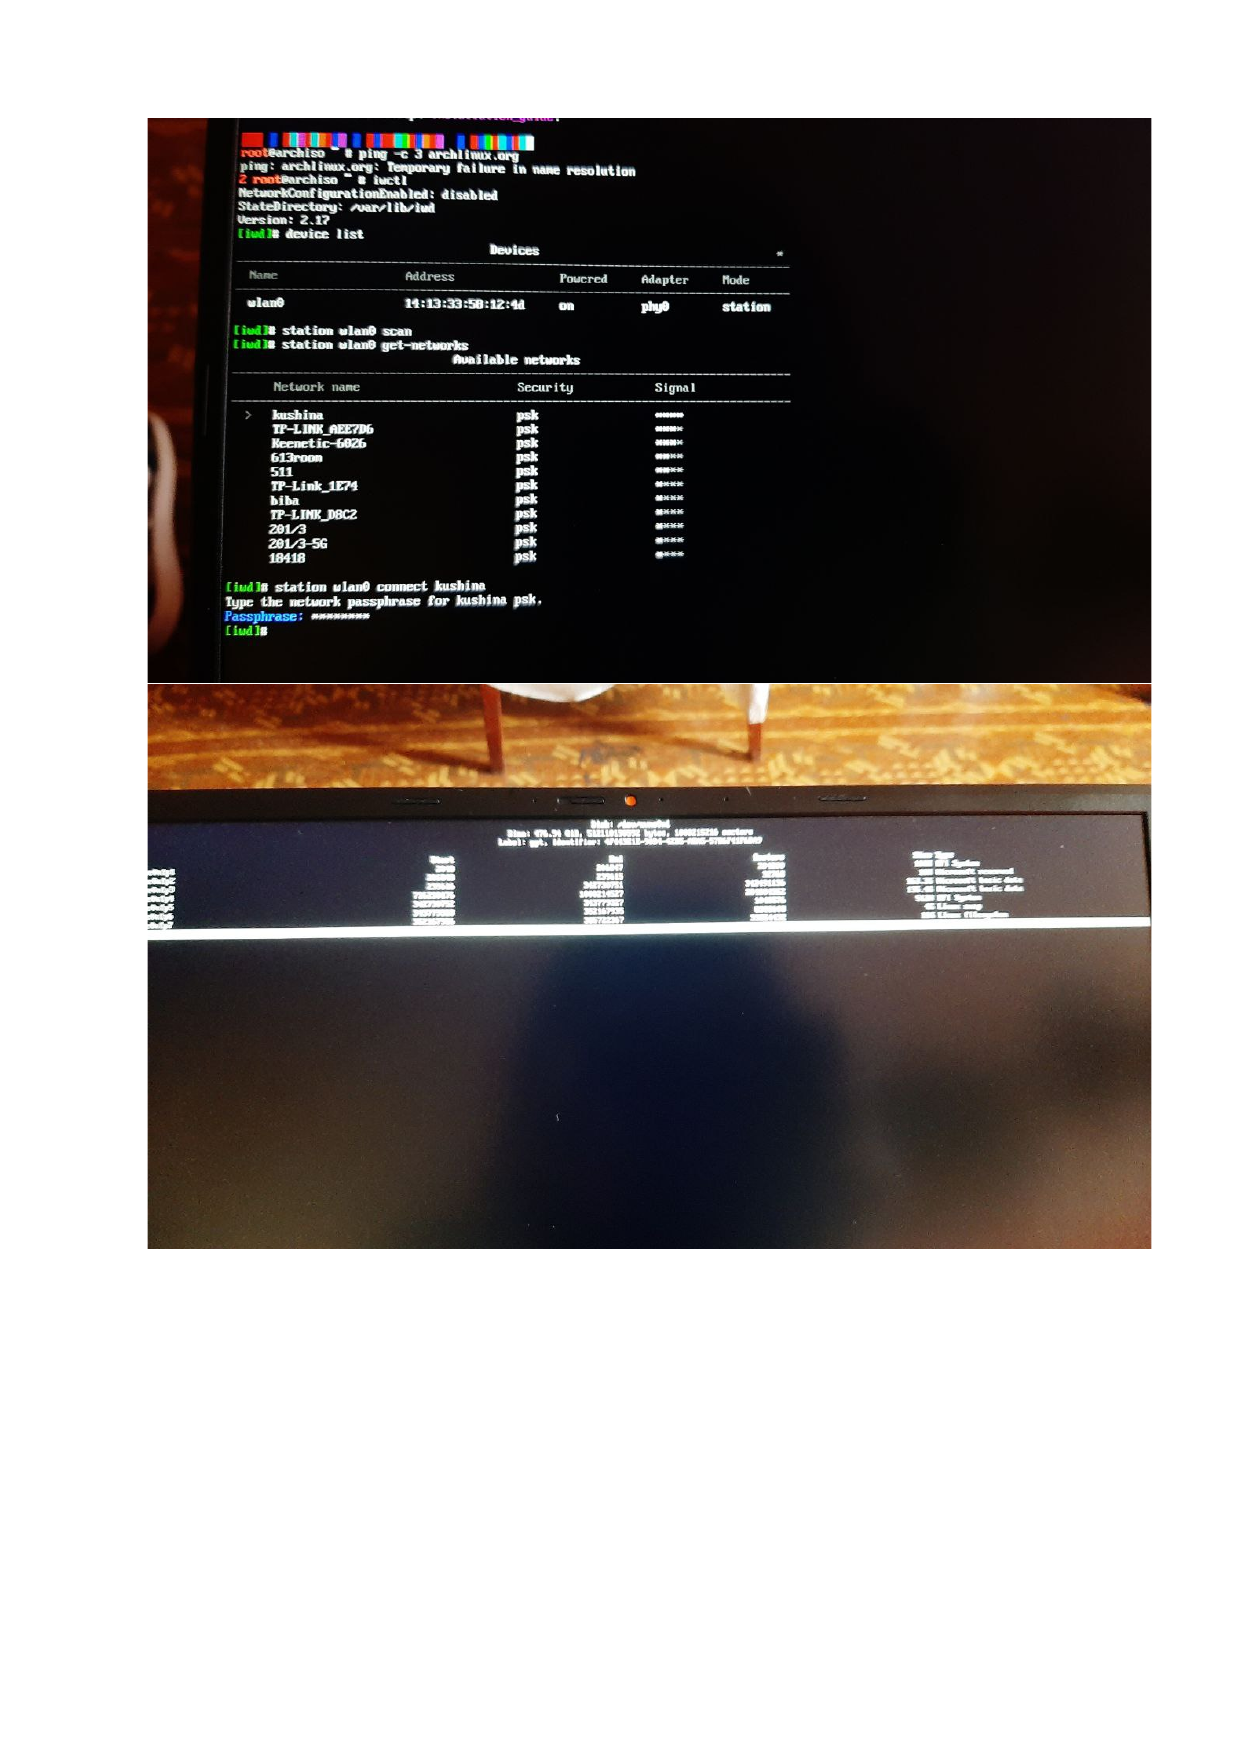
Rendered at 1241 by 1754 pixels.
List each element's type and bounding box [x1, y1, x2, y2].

picture [147, 118, 1152, 683]
picture [147, 684, 1152, 1249]
